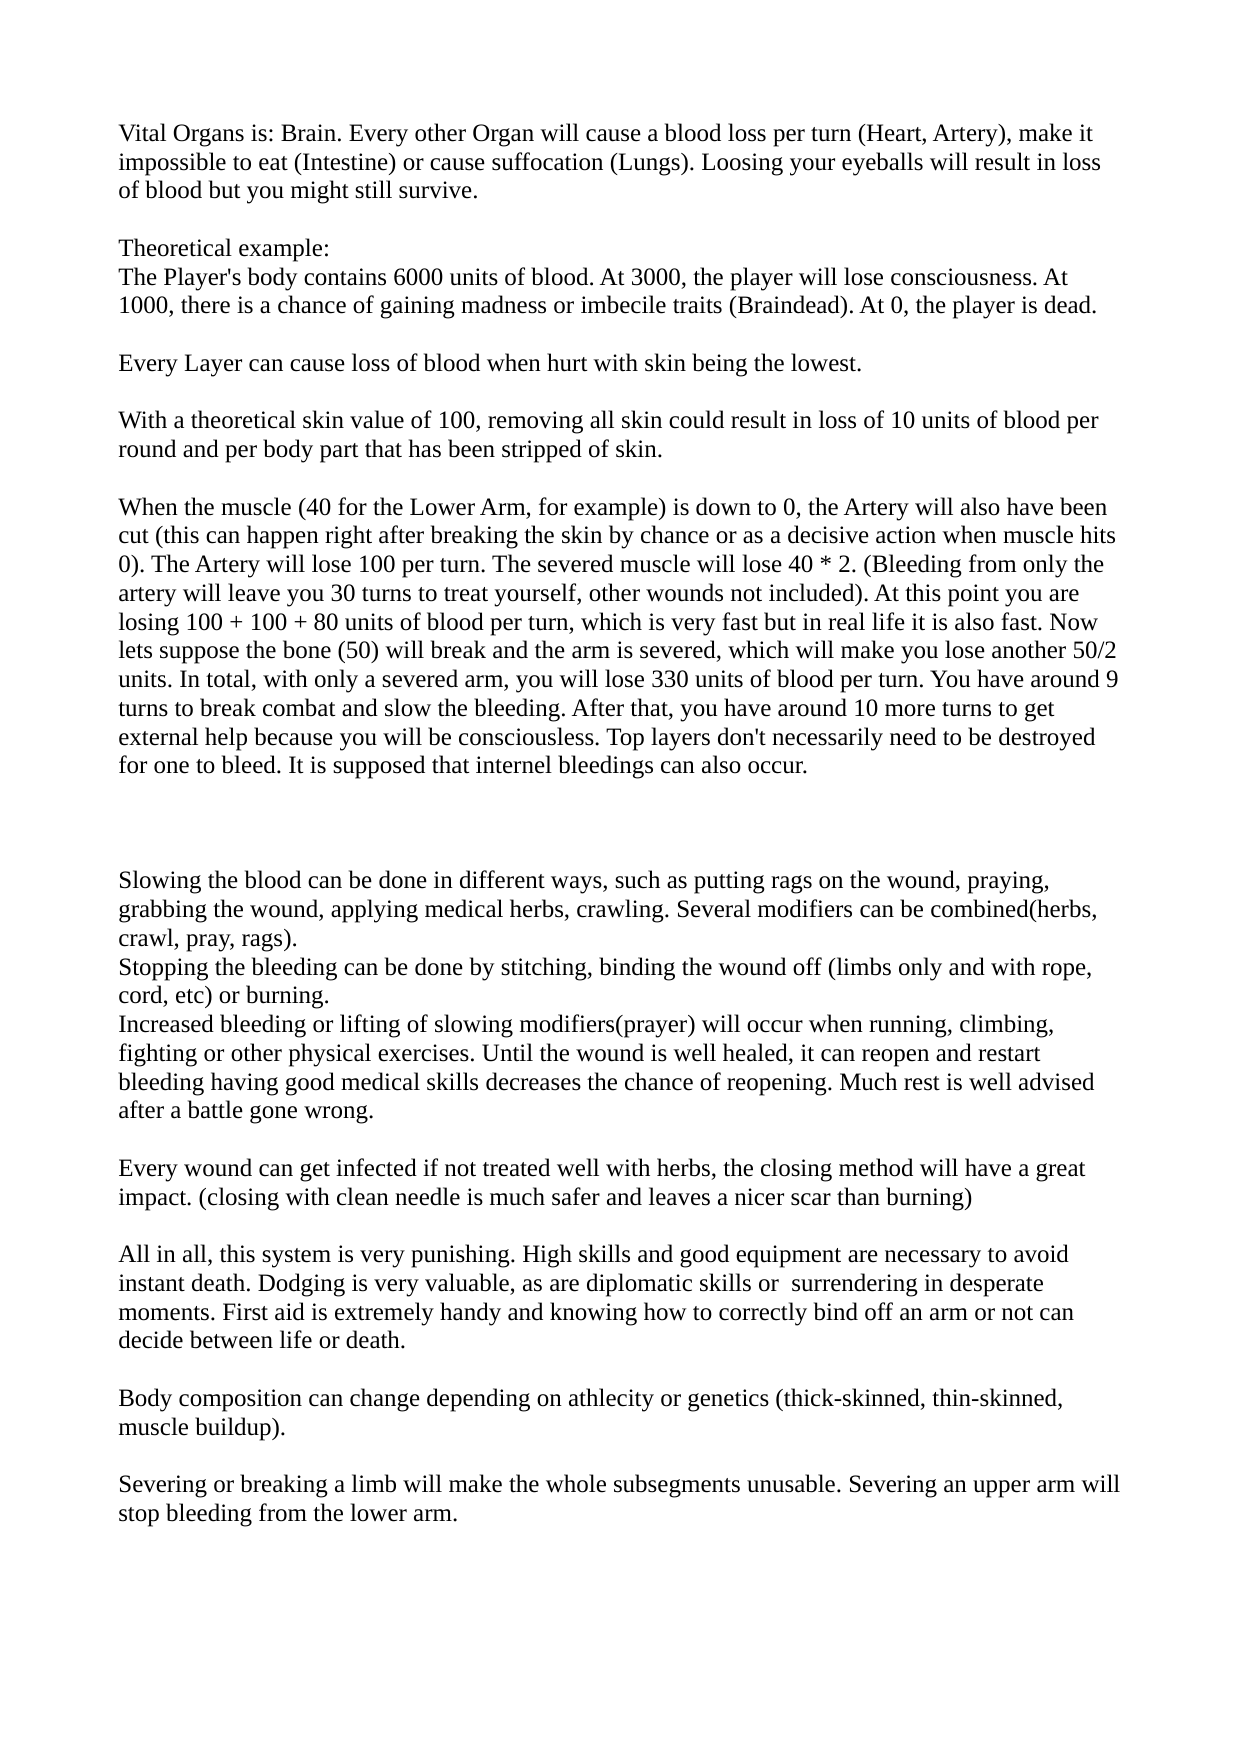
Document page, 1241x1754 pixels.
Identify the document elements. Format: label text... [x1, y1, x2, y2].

text Theoretical example: [118, 233, 1122, 262]
text With a theoretical skin value of 100, removing all skin could result in loss of 10 units of blood per round and per body part that has been stripped of skin. [118, 406, 1122, 463]
text The Player's body contains 6000 units of blood. At 3000, the player will lose consciousness. At 1000, there is a chance of gaining madness or imbecile traits (Braindead). At 0, the player is dead. [118, 262, 1122, 319]
text Body composition can change depending on athlecity or genetics (thick-skinned, thin-skinned, muscle buildup). [118, 1383, 1122, 1441]
text Every wound can get infected if not treated well with herbs, the closing method will have a great impact. (closing with clean needle is much safer and leaves a nicer scar than burning) [118, 1153, 1122, 1211]
text All in all, this system is very punishing. High skills and good equipment are necessary to avoid instant death. Dodging is very valuable, as are diplomatic skills or surrendering in desperate moments. First aid is extremely handy and knowing how to correctly bind off an arm or not can decide between life or death. [118, 1239, 1122, 1354]
text Stopping the bleeding can be done by stitching, binding the wound off (limbs only and with rope, cord, etc) or burning. [118, 952, 1122, 1009]
text Increased bleeding or lifting of slowing modifiers(prayer) will occur when running, climbing, fighting or other physical exercises. Until the wound is well healed, it can reopen and restart bleeding having good medical skills decreases the chance of reopening. Much rest is well advised after a battle gone wrong. [118, 1009, 1122, 1124]
text When the muscle (40 for the Lower Arm, for example) is down to 0, the Artery will also have been cut (this can happen right after breaking the skin by chance or as a decisive action when muscle hits 0). The Artery will lose 100 per turn. The severed muscle will lose 40 * 2. (Bleeding from only the artery will leave you 30 turns to treat yourself, other wounds not included). At this point you are losing 100 + 100 + 80 units of blood per turn, which is very fast but in real life it is also fast. Now lets suppose the bone (50) will break and the arm is severed, which will make you lose another 50/2 units. In total, with only a severed arm, you will lose 330 units of blood per turn. You have around 9 turns to break combat and slow the bleeding. After that, you have around 10 more turns to get external help because you will be consciousless. Top layers don't necessarily need to be destroyed for one to bleed. It is supposed that internel bleedings can also occur. [118, 492, 1122, 779]
text Slowing the blood can be done in different ways, such as putting rags on the wound, praying, grabbing the wound, applying medical herbs, crawling. Several modifiers can be combined(herbs, crawl, pray, rags). [118, 866, 1122, 952]
text Vital Organs is: Brain. Every other Organ will cause a blood loss per turn (Heart, Artery), make it impossible to eat (Intestine) or cause suffocation (Lungs). Loosing your eyeballs will result in loss of blood but you might still survive. [118, 118, 1122, 204]
text Every Layer can cause loss of blood when hurt with skin being the lowest. [118, 348, 1122, 377]
text Severing or breaking a limb will make the whole subsegments unusable. Severing an upper arm will stop bleeding from the lower arm. [118, 1469, 1122, 1527]
